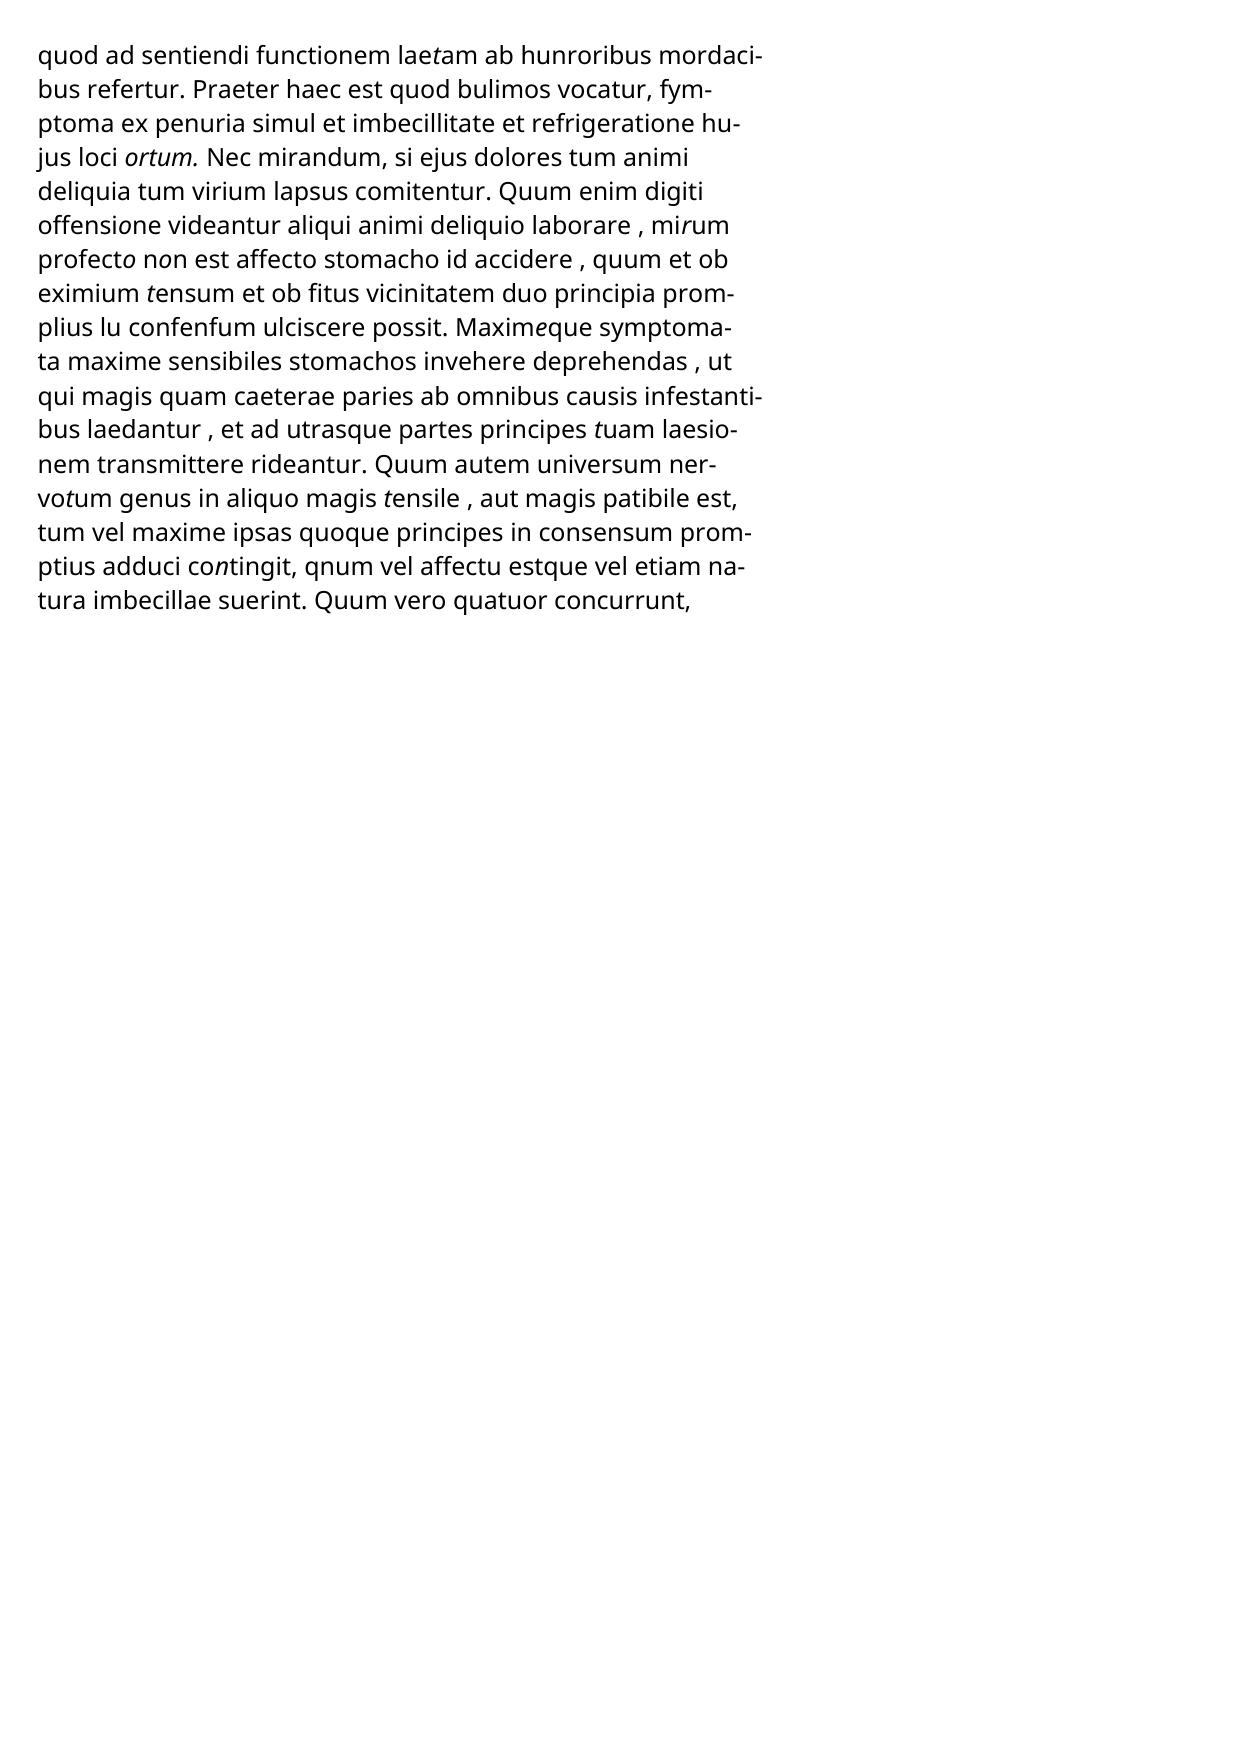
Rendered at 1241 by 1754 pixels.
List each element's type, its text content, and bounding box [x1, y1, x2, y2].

text quod ad sentiendi functionem laetam ab hunroribus mordaci- bus refertur. Praeter haec est quod bulimos vocatur, fym- ptoma ex penuria simul et imbecillitate et refrigeratione hu- jus loci ortum. Nec mirandum, si ejus dolores tum animi deliquia tum virium lapsus comitentur. Quum enim digiti offensione videantur aliqui animi deliquio laborare , mirum profecto non est affecto stomacho id accidere , quum et ob eximium tensum et ob fitus vicinitatem duo principia prom- plius lu confenfum ulciscere possit. Maximeque symptoma- ta maxime sensibiles stomachos invehere deprehendas , ut qui magis quam caeterae paries ab omnibus causis infestanti- bus laedantur , et ad utrasque partes principes tuam laesio- nem transmittere rideantur. Quum autem universum ner- votum genus in aliquo magis tensile , aut magis patibile est, tum vel maxime ipsas quoque principes in consensum prom- ptius adduci contingit, qnum vel affectu estque vel etiam na- tura imbecillae suerint. Quum vero quatuor concurrunt, [37, 37, 1203, 617]
